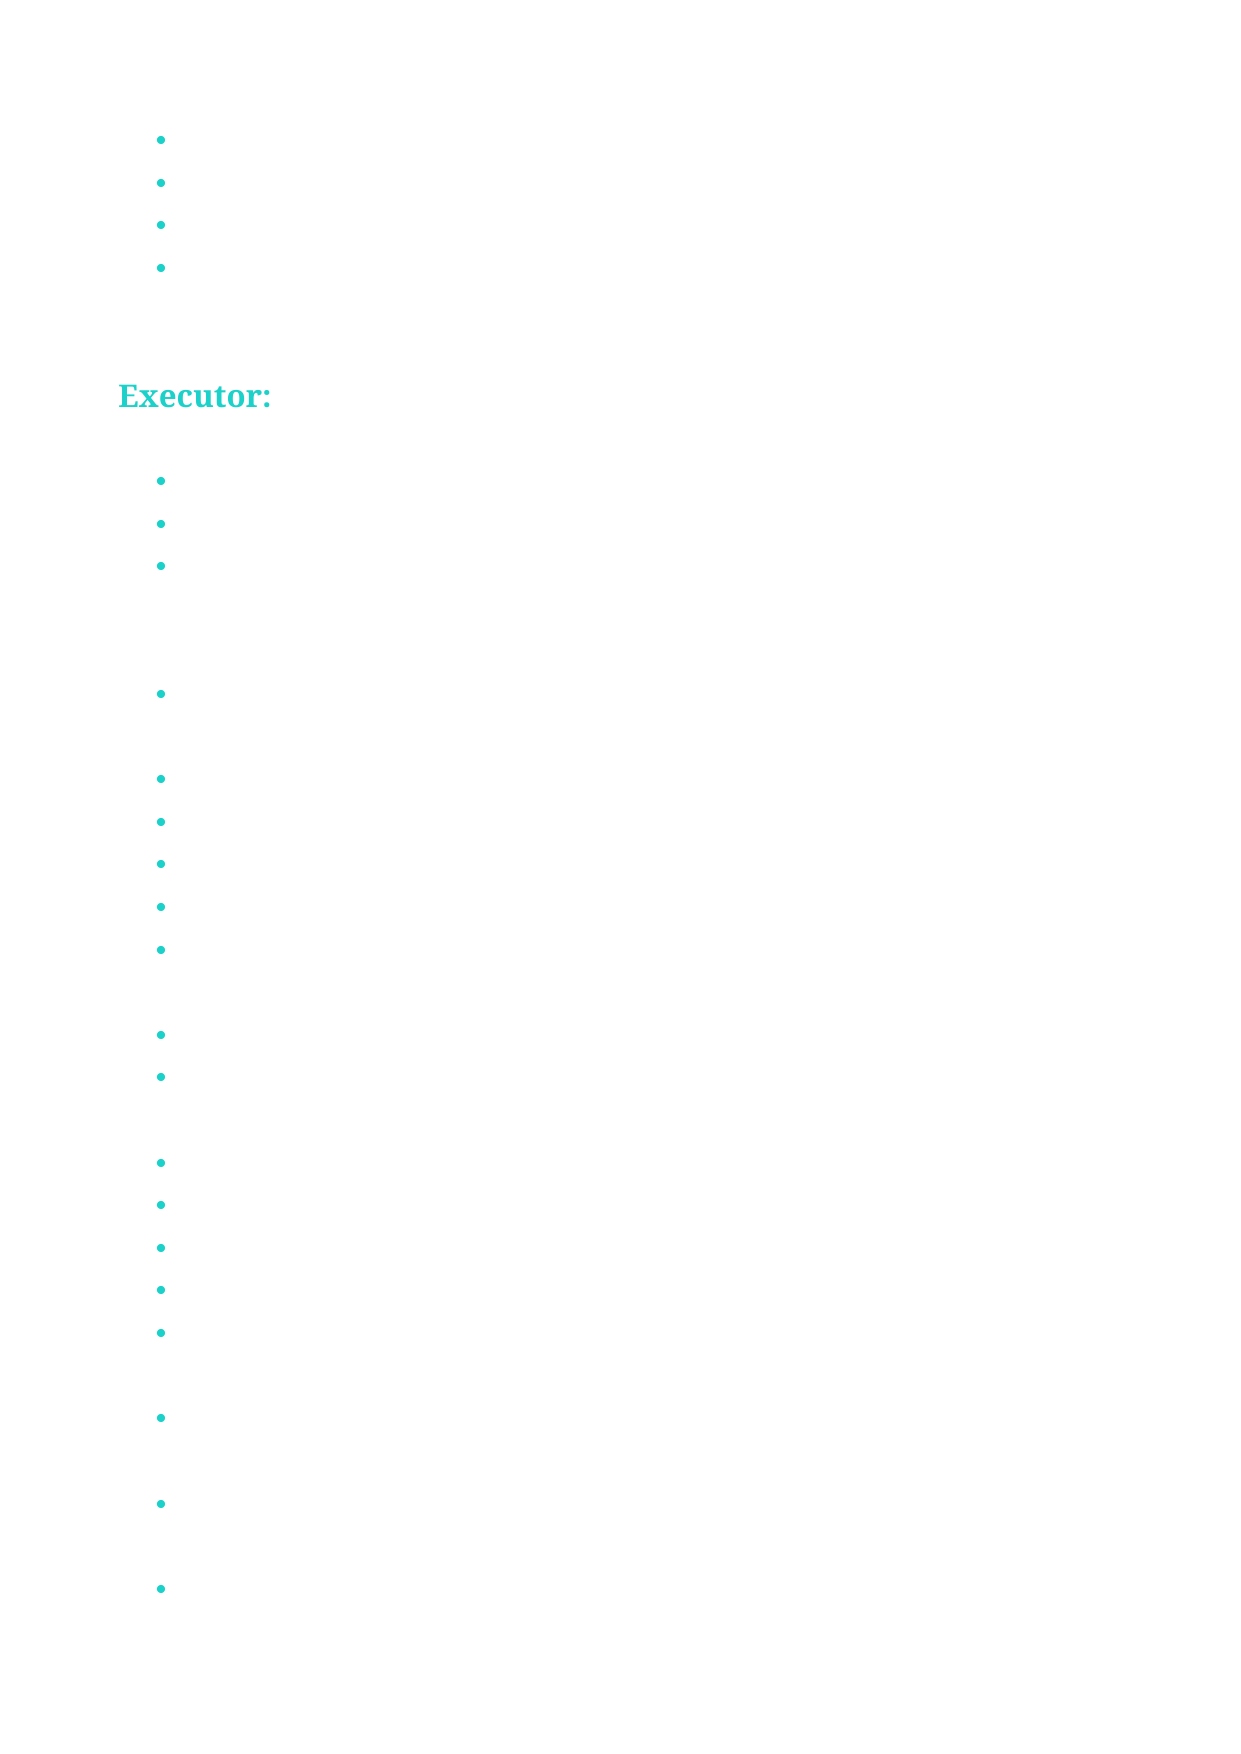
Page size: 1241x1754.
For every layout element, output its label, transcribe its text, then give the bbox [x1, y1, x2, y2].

list hello |||| -> consecutive pipe characters [156, 203, 1122, 246]
list < LIM | -> we don’t treat pipes with no command after [156, 459, 1122, 502]
list < bb wc -> bb doesn’t exist [156, 1141, 1122, 1183]
list ls | echo here | wc [156, 1226, 1122, 1268]
list cmd > | -> redirection into pipe [156, 161, 1122, 203]
list echo hiiiiiii > lal | ls | cat lal [156, 885, 1122, 928]
list ls > txt -l cat txt -> arguments and redirections can be mixed [156, 1396, 1122, 1481]
list < aaa wc | echo Hi -> aaa is a file without permissions, order doesn’t matter [156, 1055, 1122, 1141]
list ls > file | ls [156, 757, 1122, 800]
list < file cat [156, 502, 1122, 544]
list ls | grep Hello | echo hi [156, 1183, 1122, 1226]
list echo hi > txt lol cat txt -> arguments and redirections can be mixed [156, 1481, 1122, 1567]
list echo $A > out | unset A | echo $A | cat out -> changing the var multiple times [156, 1311, 1122, 1396]
list echo HI > > out -> space between redirection characters [156, 246, 1122, 288]
list hello | ls -> should execute ls and print an error for hello [156, 842, 1122, 885]
list ls | wc | echo > out.txt | wc -l [156, 1268, 1122, 1311]
text Executor: [118, 374, 1122, 416]
list ls > file1 > file 2 -> both files will be created, file1 is empty, file2 has the content, in case of command being ls the file has its own name in it [156, 544, 1122, 672]
list << LIM | -> pipe after heredoc [156, 118, 1122, 161]
list ls > file1 file2 -> file1 will be created empty and cmd: cannot access ‘file2’: No such file or directory [156, 672, 1122, 757]
list Aaa < wc / < aaa wc -> aaa is a file without permissions [156, 1013, 1122, 1055]
list cat | cat | cat | ls -> puts ls and waits for three cats [156, 800, 1122, 842]
list echo hi > “l” > lol42 [156, 1567, 1122, 1609]
list echo hi | ls | grep Makefile | wc -l -> undefined behavior is normal, maybe it depends on which child is faster? [156, 928, 1122, 1013]
